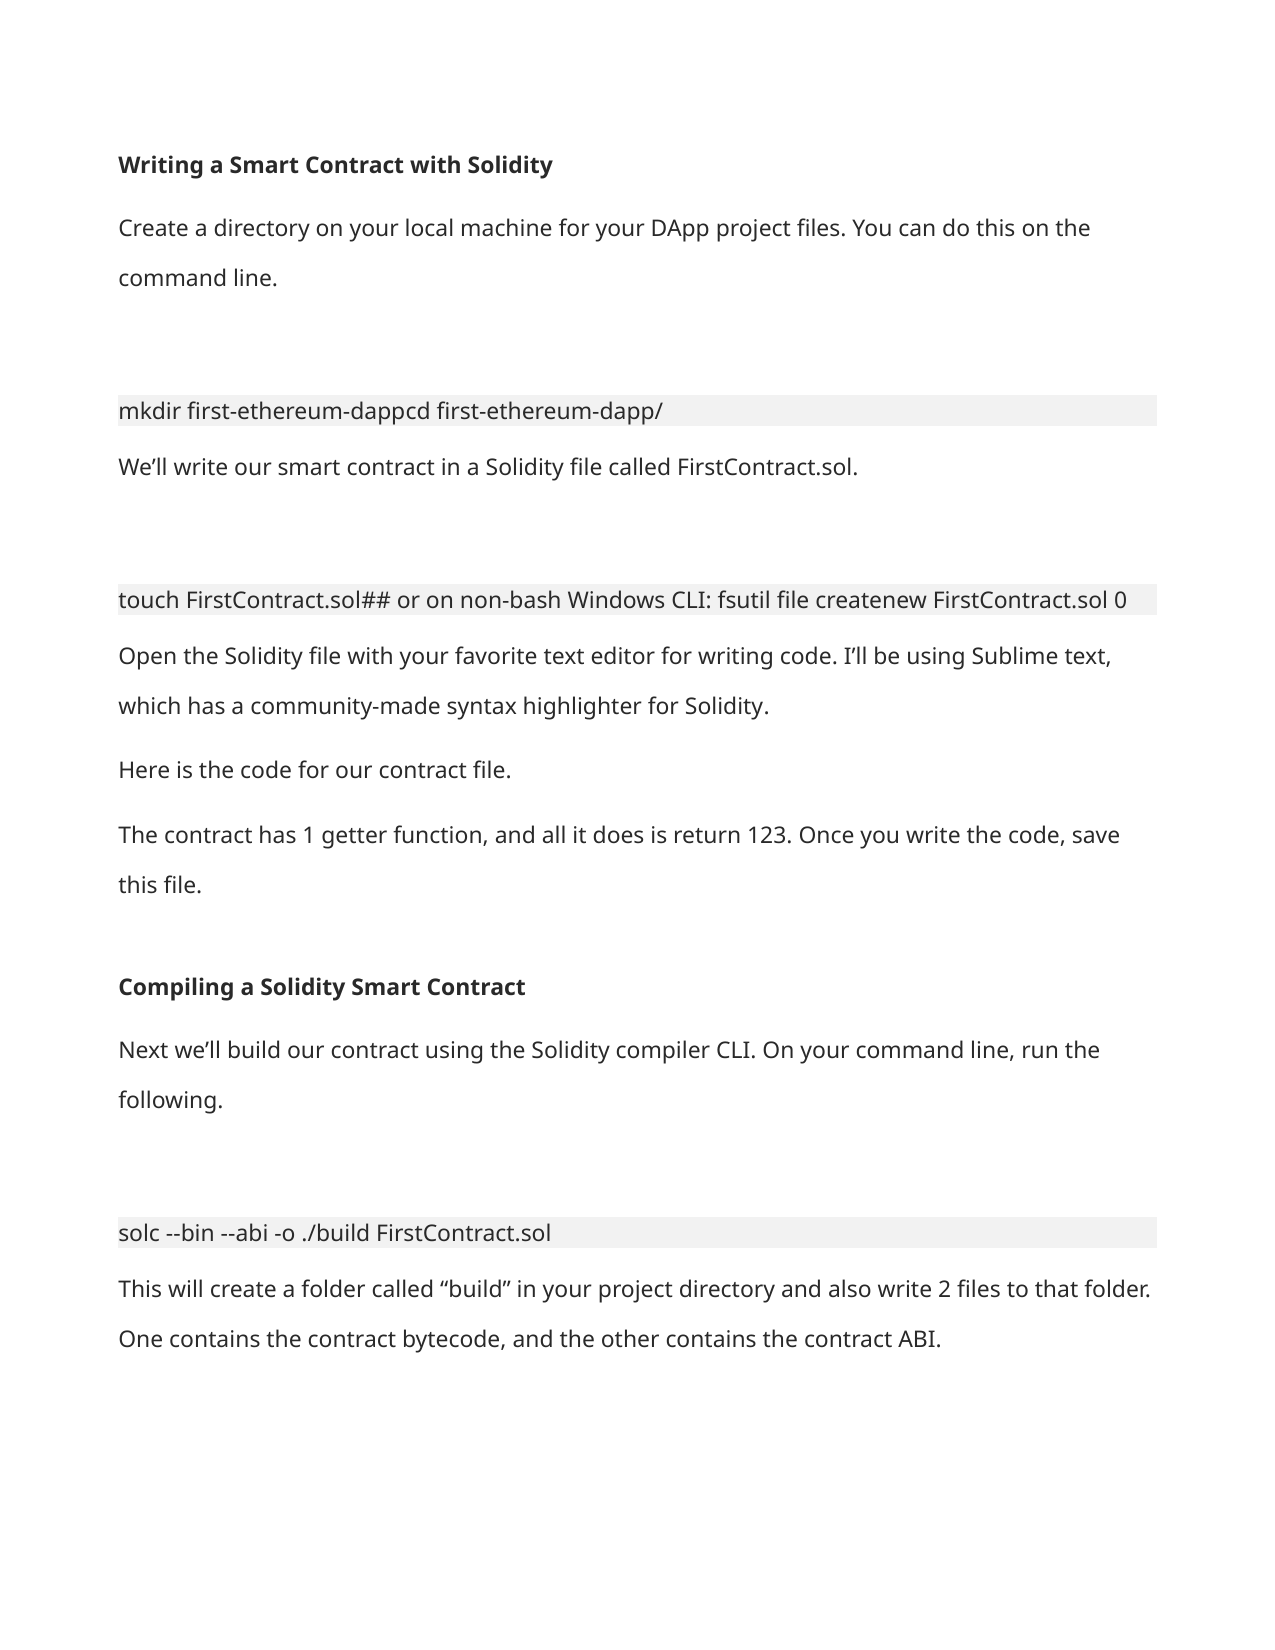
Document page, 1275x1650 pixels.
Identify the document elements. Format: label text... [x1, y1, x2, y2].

text Create a directory on your local machine for your DApp project files. You can do this on the command line. [118, 193, 1157, 293]
text Open the Solidity file with your favorite text editor for writing code. I’ll be using Sublime text, which has a community-made syntax highlighter for Solidity. [118, 621, 1157, 721]
text This will create a folder called “build” in your project directory and also write 2 files to that folder. One contains the contract bytecode, and the other contains the contract ABI. [118, 1254, 1157, 1354]
text touch FirstContract.sol## or on non-bash Windows CLI: fsutil file createnew FirstContract.sol 0 [118, 584, 1157, 615]
subtitle Compiling a Solidity Smart Contract [118, 940, 1157, 1002]
text Here is the code for our contract file. [118, 736, 1157, 786]
text solc --bin --abi -o ./build FirstContract.sol [118, 1217, 1157, 1248]
text We’ll write our smart contract in a Solidity file called FirstContract.sol. [118, 432, 1157, 482]
text mkdir first-ethereum-dappcd first-ethereum-dapp/ [118, 395, 1157, 426]
text Next we’ll build our contract using the Solidity compiler CLI. On your command line, run the following. [118, 1015, 1157, 1115]
subtitle Writing a Smart Contract with Solidity [118, 118, 1157, 181]
text The contract has 1 getter function, and all it does is return 123. Once you write the code, save this file. [118, 800, 1157, 900]
